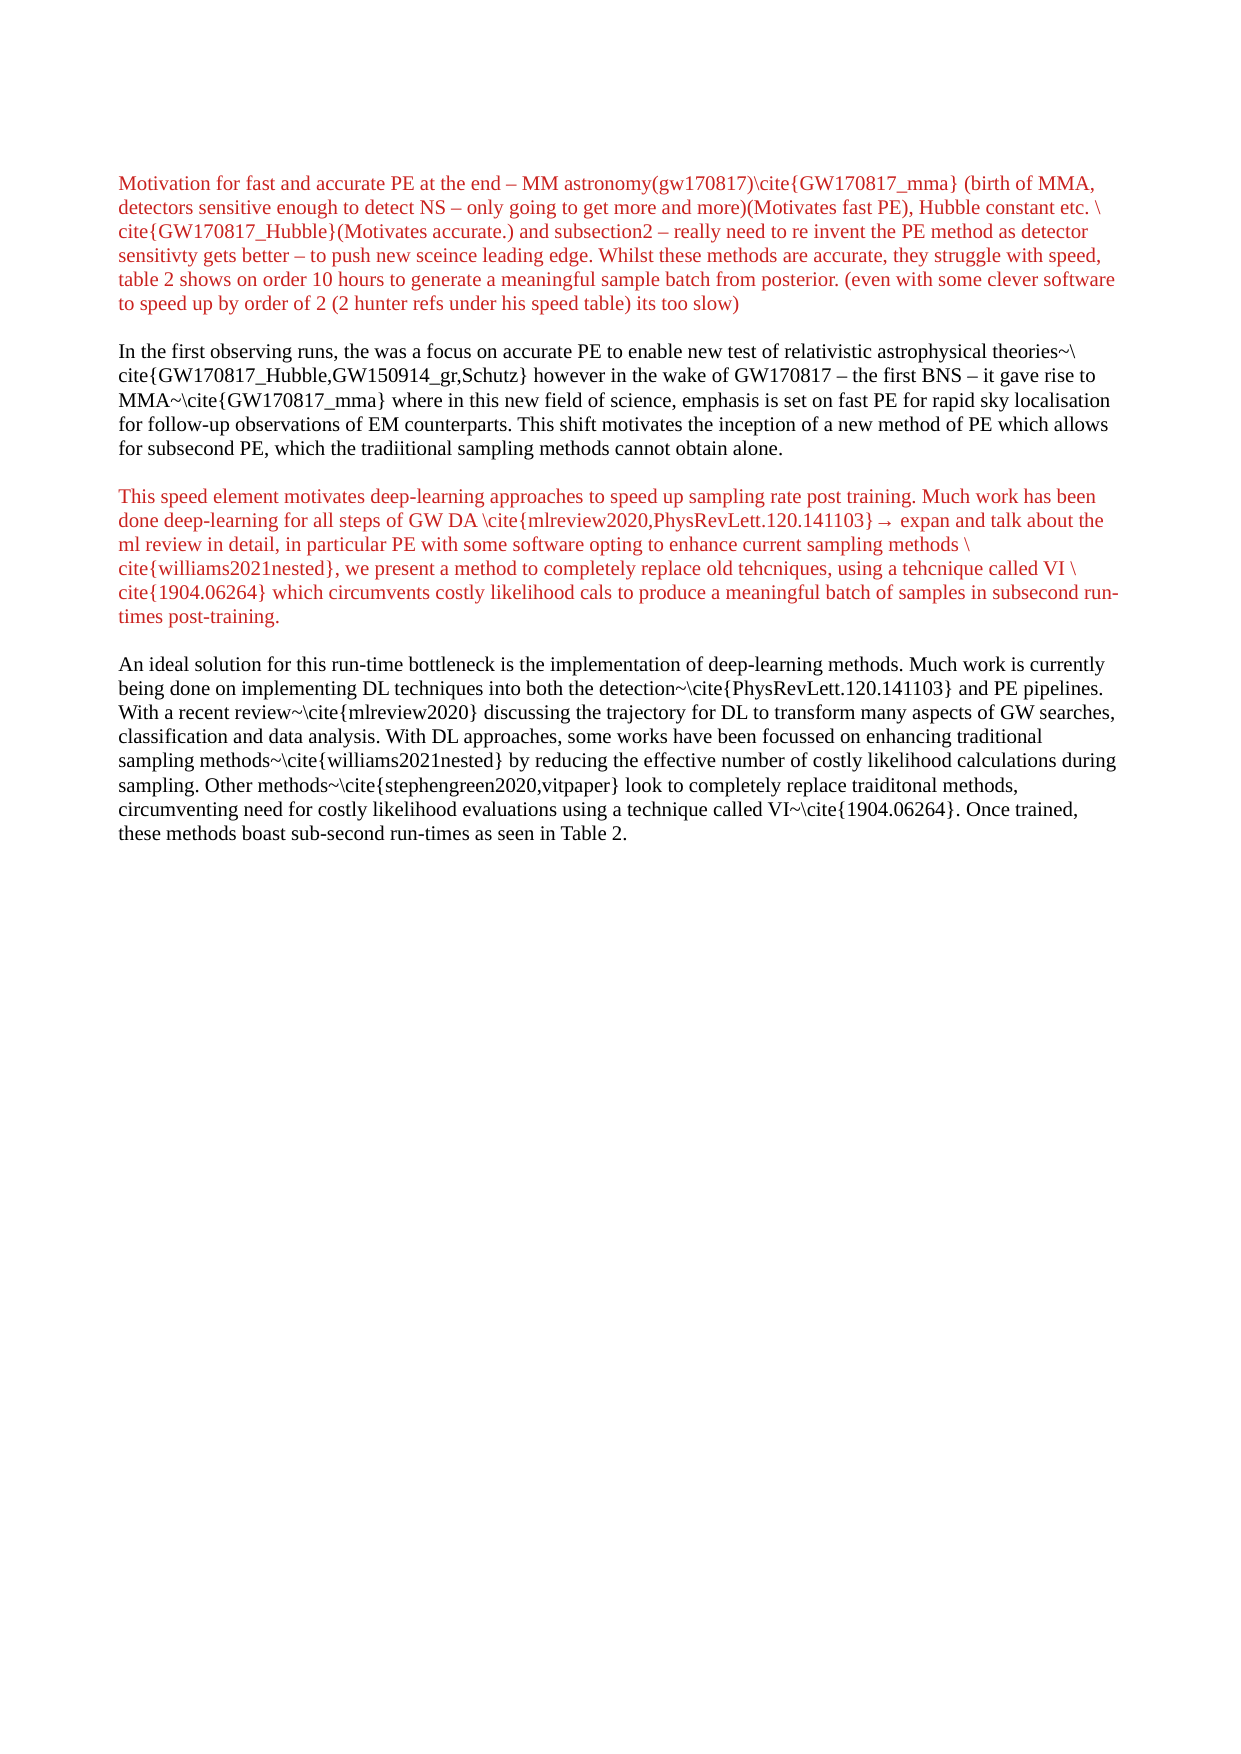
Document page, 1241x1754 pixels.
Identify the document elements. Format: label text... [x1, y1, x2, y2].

text In the first observing runs, the was a focus on accurate PE to enable new test of relativistic astrophysical theories~\cite{GW170817_Hubble,GW150914_gr,Schutz} however in the wake of GW170817 – the first BNS – it gave rise to MMA~\cite{GW170817_mma} where in this new field of science, emphasis is set on fast PE for rapid sky localisation for follow-up observations of EM counterparts. This shift motivates the inception of a new method of PE which allows for subsecond PE, which the tradiitional sampling methods cannot obtain alone. [118, 339, 1122, 460]
text This speed element motivates deep-learning approaches to speed up sampling rate post training. Much work has been done deep-learning for all steps of GW DA \cite{mlreview2020,PhysRevLett.120.141103}→ expan and talk about the ml review in detail, in particular PE with some software opting to enhance current sampling methods \cite{williams2021nested}, we present a method to completely replace old tehcniques, using a tehcnique called VI \cite{1904.06264} which circumvents costly likelihood cals to produce a meaningful batch of samples in subsecond run-times post-training. [118, 484, 1122, 628]
text Motivation for fast and accurate PE at the end – MM astronomy(gw170817)\cite{GW170817_mma} (birth of MMA, detectors sensitive enough to detect NS – only going to get more and more)(Motivates fast PE), Hubble constant etc. \cite{GW170817_Hubble}(Motivates accurate.) and subsection2 – really need to re invent the PE method as detector sensitivty gets better – to push new sceince leading edge. Whilst these methods are accurate, they struggle with speed, table 2 shows on order 10 hours to generate a meaningful sample batch from posterior. (even with some clever software to speed up by order of 2 (2 hunter refs under his speed table) its too slow) [118, 171, 1122, 315]
text An ideal solution for this run-time bottleneck is the implementation of deep-learning methods. Much work is currently being done on implementing DL techniques into both the detection~\cite{PhysRevLett.120.141103} and PE pipelines. With a recent review~\cite{mlreview2020} discussing the trajectory for DL to transform many aspects of GW searches, classification and data analysis. With DL approaches, some works have been focussed on enhancing traditional sampling methods~\cite{williams2021nested} by reducing the effective number of costly likelihood calculations during sampling. Other methods~\cite{stephengreen2020,vitpaper} look to completely replace traiditonal methods, circumventing need for costly likelihood evaluations using a technique called VI~\cite{1904.06264}. Once trained, these methods boast sub-second run-times as seen in Table 2. [118, 652, 1122, 845]
